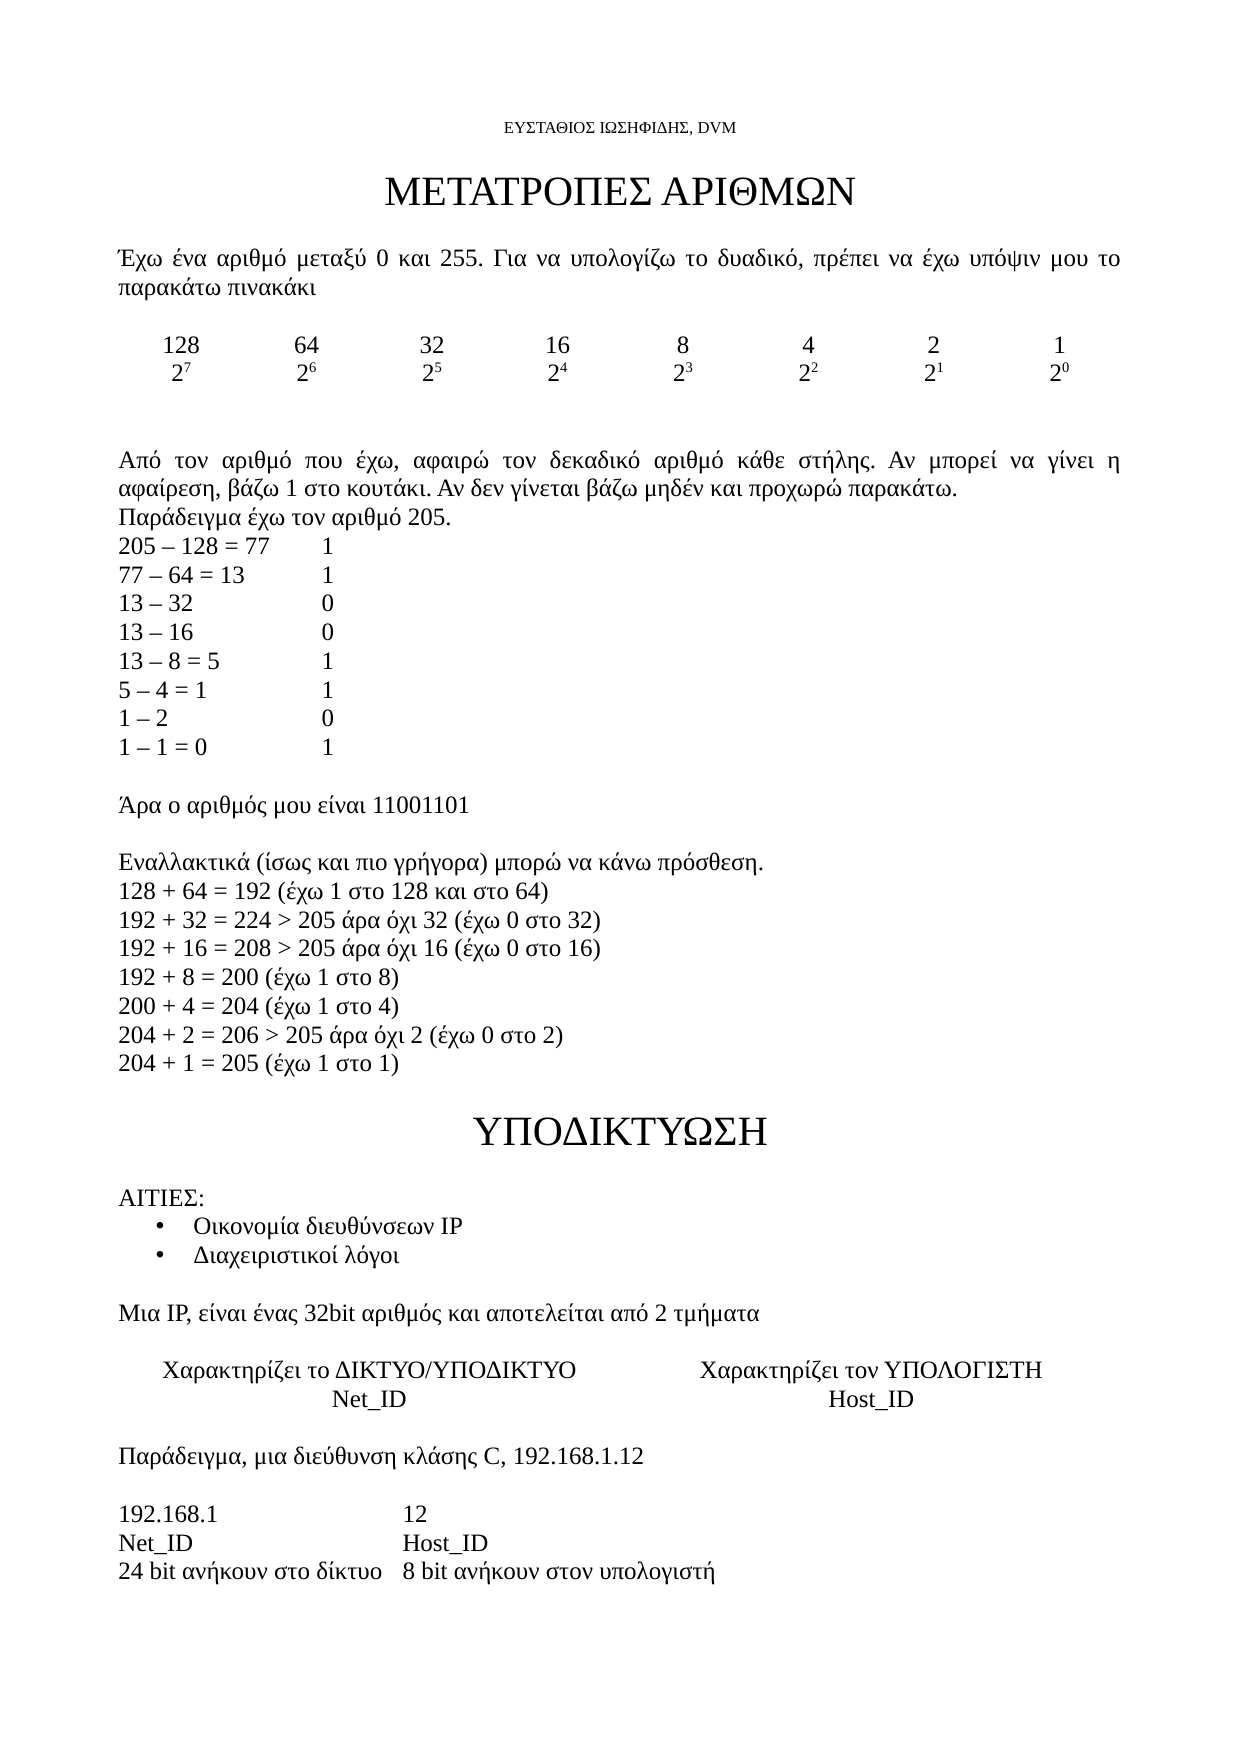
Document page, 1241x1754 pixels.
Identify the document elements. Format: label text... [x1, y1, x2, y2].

table_cell 26 [244, 359, 369, 387]
text 200 + 4 = 204 (έχω 1 στο 4) [118, 991, 1122, 1020]
table_cell 0 [277, 704, 378, 732]
text ΜΕΤΑΤΡΟΠΕΣ ΑΡΙΘΜΩΝ [118, 167, 1122, 215]
table_header 205 – 128 = 77 [118, 531, 277, 560]
table_cell 13 – 16 [118, 617, 277, 646]
table_cell 1 – 2 [118, 704, 277, 732]
table_header 192.168.1 [118, 1499, 402, 1528]
table_cell Net_ID [118, 1384, 620, 1413]
table_cell 77 – 64 = 13 [118, 560, 277, 588]
table_cell [369, 387, 494, 416]
text Παράδειγμα έχω τον αριθμό 205. [118, 502, 1122, 531]
table_cell [620, 387, 746, 416]
text 192 + 8 = 200 (έχω 1 στο 8) [118, 962, 1122, 991]
table_cell 1 [277, 560, 378, 588]
table_cell Host_ID [620, 1384, 1122, 1413]
table_cell 1 [277, 732, 378, 761]
table_cell [746, 387, 871, 416]
table_cell 22 [746, 359, 871, 387]
text Παράδειγμα, μια διεύθυνση κλάσης C, 192.168.1.12 [118, 1441, 1122, 1470]
text Έχω ένα αριθμό μεταξύ 0 και 255. Για να υπολογίζω το δυαδικό, πρέπει να έχω υπόψιν μου το παρακάτω πινακάκι [118, 243, 1122, 301]
table_header 1 [996, 330, 1122, 358]
table_cell 20 [996, 359, 1122, 387]
table_cell 8 bit ανήκουν στον υπολογιστή [402, 1556, 726, 1585]
table_header 12 [402, 1499, 726, 1528]
list Οικονομία διευθύνσεων IP [156, 1211, 1122, 1240]
table_cell [244, 387, 369, 416]
text Εναλλακτικά (ίσως και πιο γρήγορα) μπορώ να κάνω πρόσθεση. [118, 847, 1122, 876]
table_header 2 [871, 330, 996, 358]
text Από τον αριθμό που έχω, αφαιρώ τον δεκαδικό αριθμό κάθε στήλης. Αν μπορεί να γίνει η αφαίρεση, βάζω 1 στο κουτάκι. Αν δεν γίνεται βάζω μηδέν και προχωρώ παρακάτω. [118, 445, 1122, 502]
text 192 + 16 = 208 > 205 άρα όχι 16 (έχω 0 στο 16) [118, 933, 1122, 962]
table_cell 27 [118, 359, 243, 387]
table_cell 5 – 4 = 1 [118, 675, 277, 703]
list Διαχειριστικοί λόγοι [156, 1240, 1122, 1269]
text ΑΙΤΙΕΣ: [118, 1183, 1122, 1211]
text ΥΠΟΔΙΚΤΥΩΣΗ [118, 1106, 1122, 1154]
table_cell 1 – 1 = 0 [118, 732, 277, 761]
table_cell 1 [277, 646, 378, 675]
table_cell 13 – 8 = 5 [118, 646, 277, 675]
table_cell 24 [495, 359, 620, 387]
table_cell [495, 387, 620, 416]
table_cell [871, 387, 996, 416]
text 128 + 64 = 192 (έχω 1 στο 128 και στο 64) [118, 876, 1122, 905]
table_header 1 [277, 531, 378, 560]
table_header 16 [495, 330, 620, 358]
table_cell [118, 387, 243, 416]
table_cell 23 [620, 359, 746, 387]
text 204 + 1 = 205 (έχω 1 στο 1) [118, 1048, 1122, 1077]
table_cell 13 – 32 [118, 589, 277, 617]
table_cell Host_ID [402, 1528, 726, 1556]
table_cell 21 [871, 359, 996, 387]
table_cell Net_ID [118, 1528, 402, 1556]
table_header Χαρακτηρίζει το ΔΙΚΤΥΟ/ΥΠΟΔΙΚΤΥΟ [118, 1355, 620, 1384]
text 192 + 32 = 224 > 205 άρα όχι 32 (έχω 0 στο 32) [118, 905, 1122, 933]
table_header Χαρακτηρίζει τον ΥΠΟΛΟΓΙΣΤΗ [620, 1355, 1122, 1384]
text 204 + 2 = 206 > 205 άρα όχι 2 (έχω 0 στο 2) [118, 1020, 1122, 1048]
table_header 8 [620, 330, 746, 358]
table_header 4 [746, 330, 871, 358]
table_cell 1 [277, 675, 378, 703]
table_cell [996, 387, 1122, 416]
table_header 64 [244, 330, 369, 358]
table_cell 24 bit ανήκουν στο δίκτυο [118, 1556, 402, 1585]
text Μια IP, είναι ένας 32bit αριθμός και αποτελείται από 2 τμήματα [118, 1298, 1122, 1326]
table_header 128 [118, 330, 243, 358]
table_cell 0 [277, 589, 378, 617]
table_cell 25 [369, 359, 494, 387]
text Άρα ο αριθμός μου είναι 11001101 [118, 790, 1122, 818]
table_header 32 [369, 330, 494, 358]
table_cell 0 [277, 617, 378, 646]
